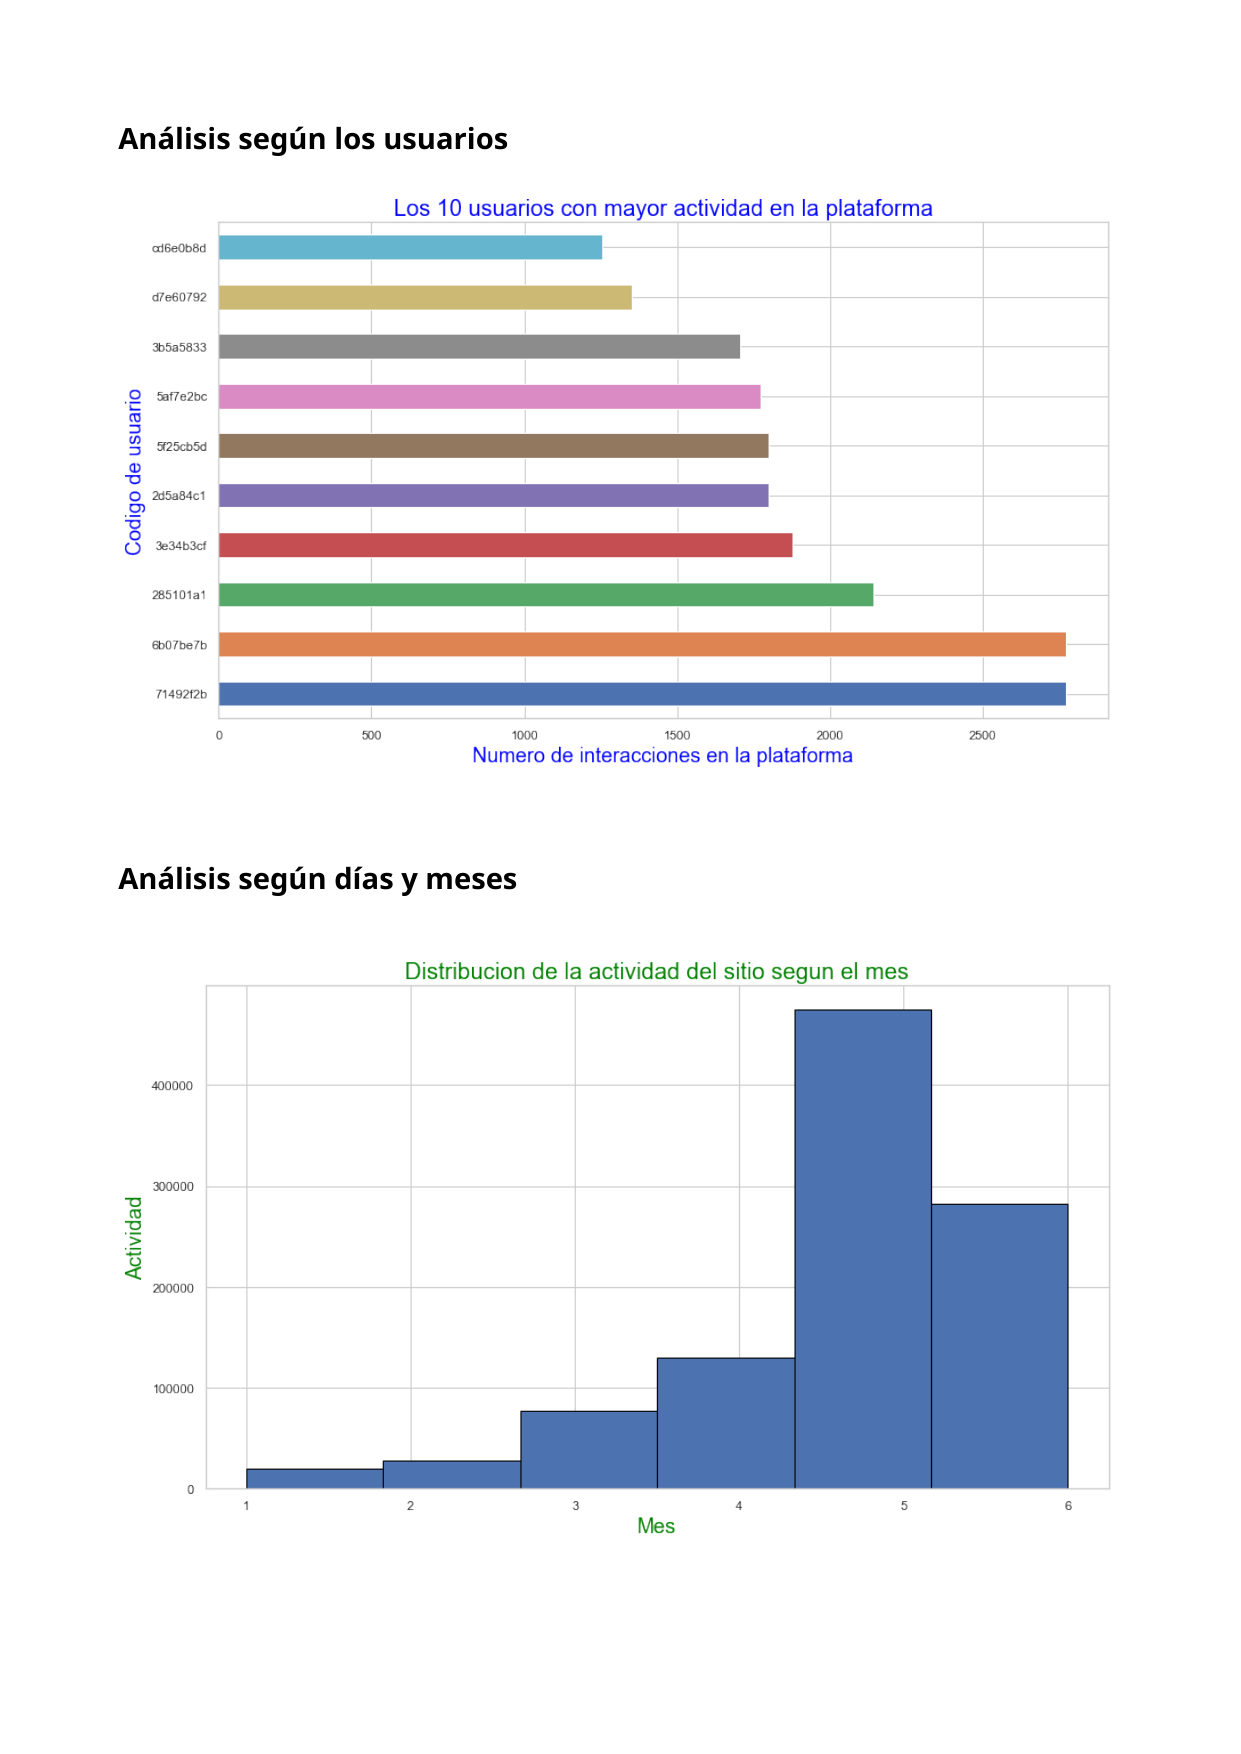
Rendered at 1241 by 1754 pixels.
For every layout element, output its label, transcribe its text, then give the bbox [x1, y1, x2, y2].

picture [118, 954, 1123, 1545]
subtitle Análisis según los usuarios [118, 118, 1122, 158]
picture [118, 191, 1123, 774]
subtitle Análisis según días y meses [118, 858, 1122, 898]
